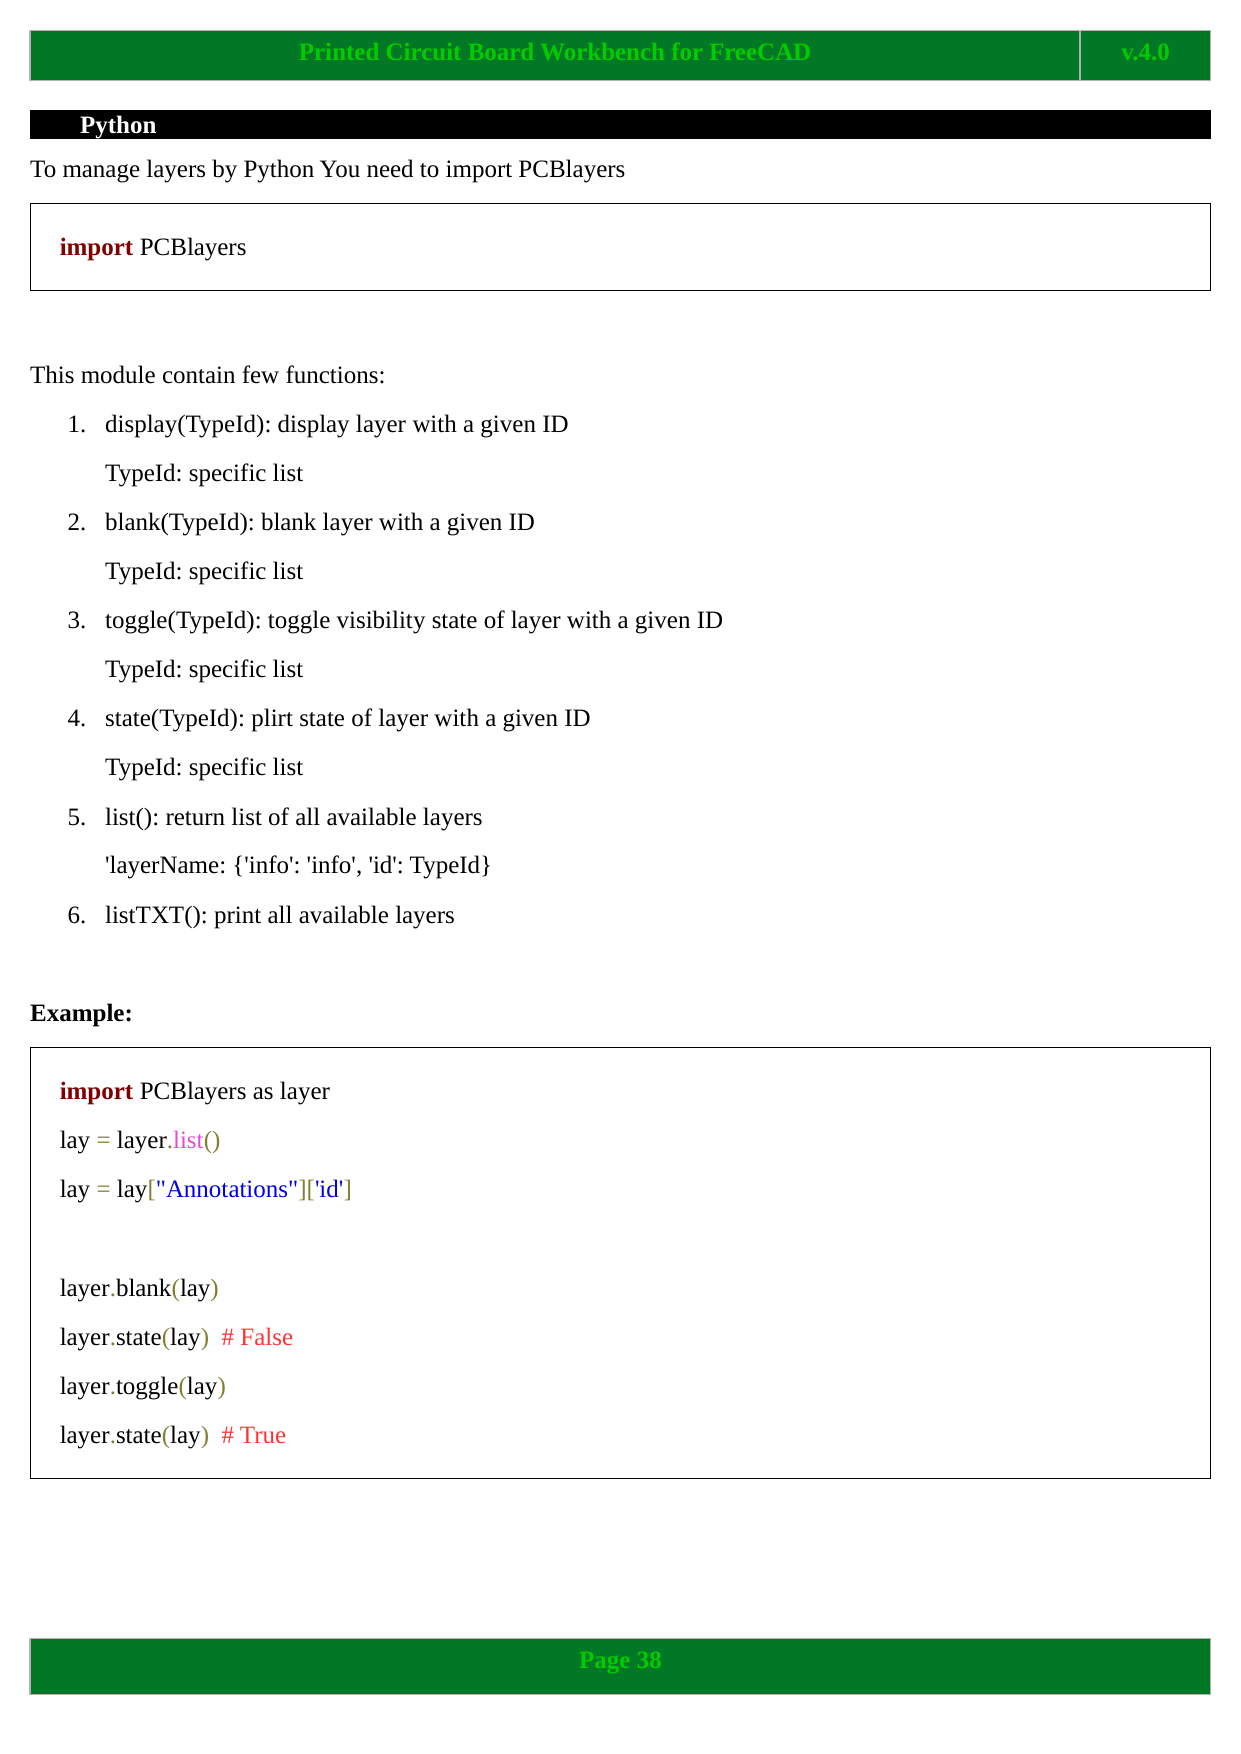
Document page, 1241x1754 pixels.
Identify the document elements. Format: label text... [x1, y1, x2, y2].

text Example: [30, 998, 1211, 1027]
list toggle(TypeId): toggle visibility state of layer with a given ID [67, 605, 1211, 634]
text lay = layer.list() [31, 1096, 1210, 1145]
text import PCBlayers [31, 204, 1210, 290]
list list(): return list of all available layers [67, 802, 1211, 830]
text TypeId: specific list [105, 556, 1211, 585]
list listTXT(): print all available layers [67, 900, 1211, 928]
list state(TypeId): plirt state of layer with a given ID [67, 703, 1211, 732]
text This module contain few functions: [30, 360, 1211, 389]
text layer.state(lay) # True [31, 1390, 1210, 1478]
text layer.state(lay) # False [31, 1292, 1210, 1341]
text lay = lay["Annotations"]['id'] [31, 1145, 1210, 1203]
text TypeId: specific list [105, 752, 1211, 781]
list display(TypeId): display layer with a given ID [67, 409, 1211, 438]
text 'layerName: {'info': 'info', 'id': TypeId} [105, 851, 1211, 879]
text To manage layers by Python You need to import PCBlayers [30, 154, 1211, 182]
text import PCBlayers as layer [31, 1048, 1210, 1096]
text layer.blank(lay) [31, 1243, 1210, 1292]
text TypeId: specific list [105, 654, 1211, 683]
subtitle Python [30, 110, 1211, 139]
list blank(TypeId): blank layer with a given ID [67, 507, 1211, 536]
text layer.toggle(lay) [31, 1341, 1210, 1390]
text TypeId: specific list [105, 458, 1211, 487]
